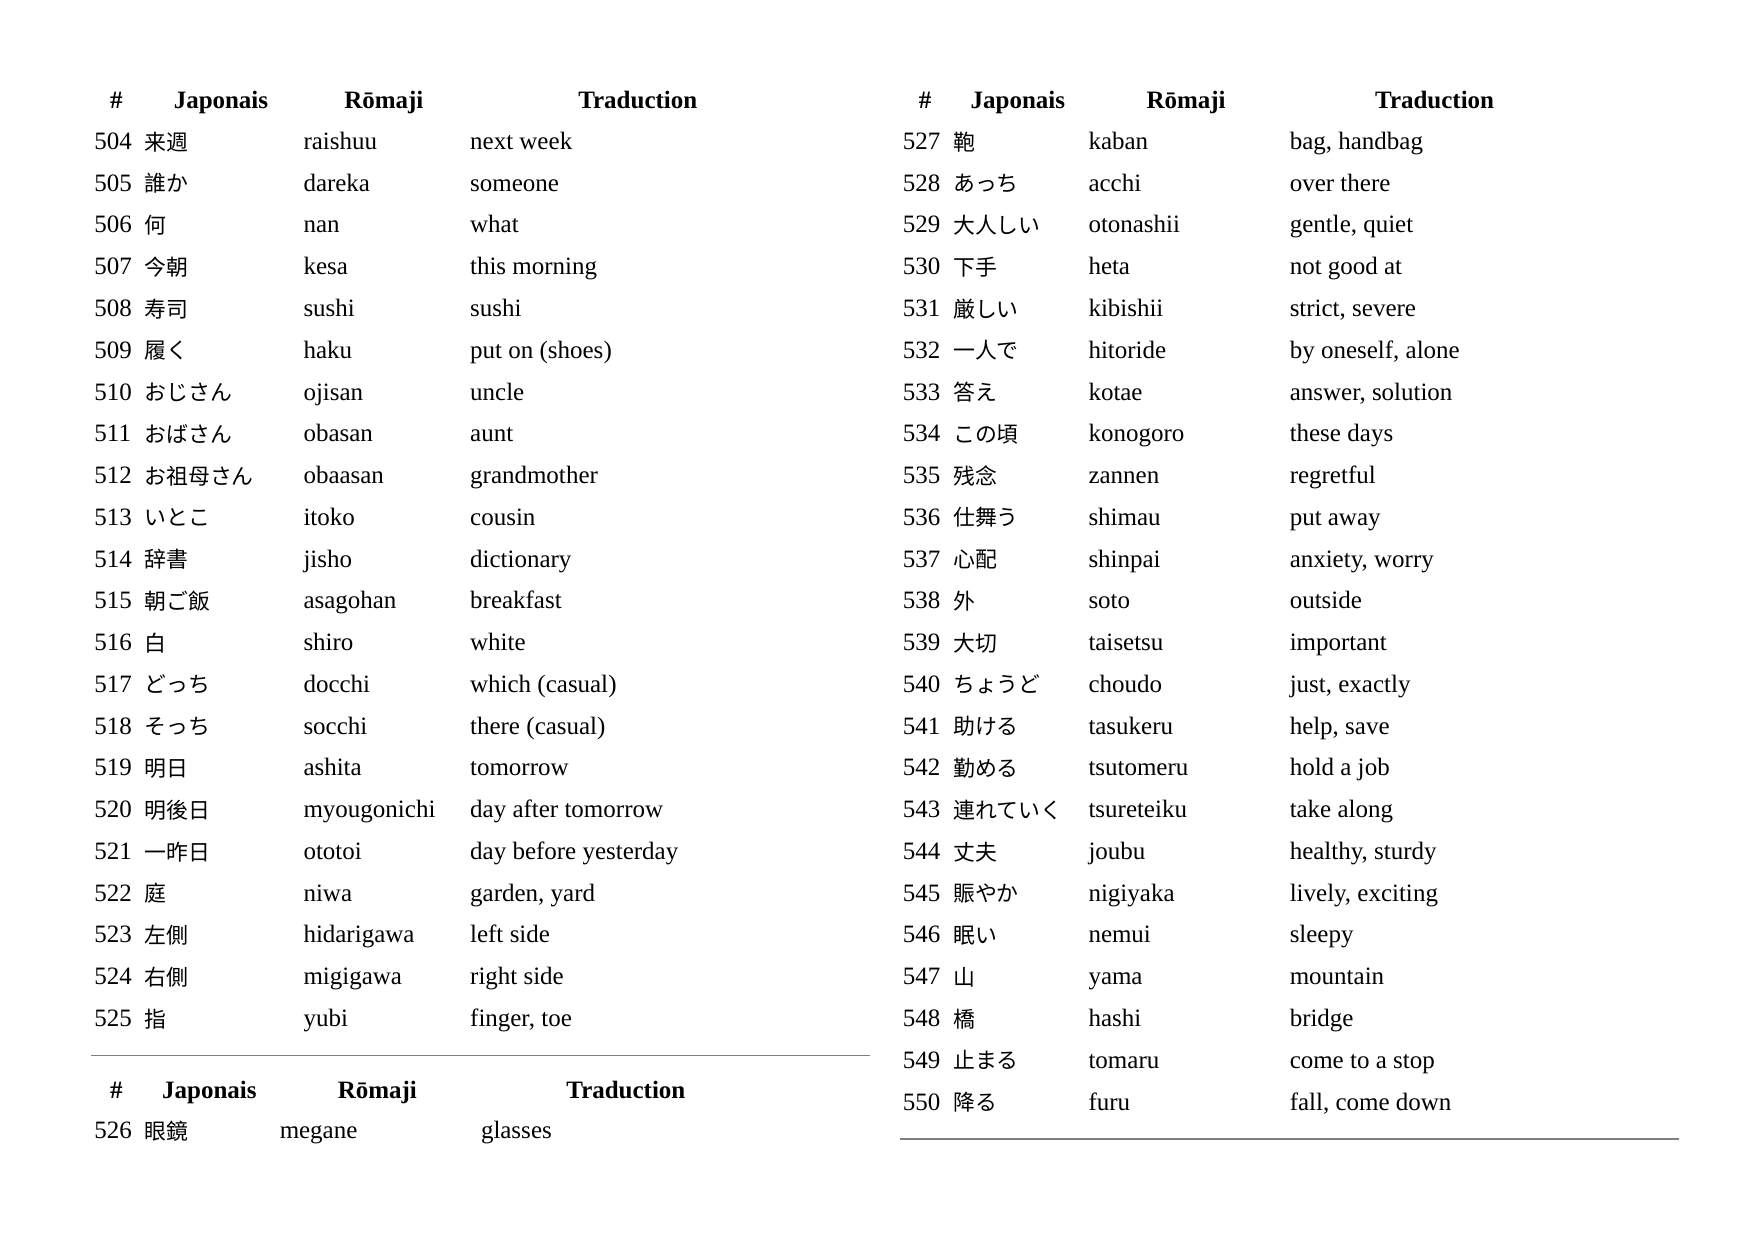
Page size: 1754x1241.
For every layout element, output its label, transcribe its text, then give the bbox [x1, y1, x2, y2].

table_cell answer, solution [1287, 372, 1582, 414]
table_cell 515 [91, 581, 141, 623]
table_cell 来週 [141, 122, 300, 163]
table_cell shinpai [1085, 539, 1287, 581]
table_cell 521 [91, 832, 141, 873]
table_cell 512 [91, 456, 141, 497]
table_cell put away [1287, 498, 1582, 539]
table_cell 眼鏡 [141, 1111, 277, 1153]
table_cell nemui [1085, 915, 1287, 957]
table_cell nigiyaka [1085, 874, 1287, 915]
table_cell 540 [900, 665, 950, 706]
table_cell どっち [141, 665, 300, 706]
table_cell 518 [91, 706, 141, 748]
table_cell glasses [478, 1111, 773, 1153]
table_cell lively, exciting [1287, 874, 1582, 915]
table_cell tomorrow [467, 748, 808, 790]
table_cell 534 [900, 414, 950, 456]
table_cell konogoro [1085, 414, 1287, 456]
table_cell dictionary [467, 539, 808, 581]
table_cell docchi [300, 665, 467, 706]
table_cell white [467, 623, 808, 664]
table_cell furu [1085, 1082, 1287, 1124]
table_header Rōmaji [300, 83, 467, 122]
table_cell important [1287, 623, 1582, 664]
table_cell 537 [900, 539, 950, 581]
table_cell 548 [900, 999, 950, 1041]
table_cell heta [1085, 247, 1287, 289]
table_cell obaasan [300, 456, 467, 497]
table_cell over there [1287, 163, 1582, 205]
table_cell 履く [141, 330, 300, 372]
table_cell not good at [1287, 247, 1582, 289]
table_cell left side [467, 915, 808, 957]
table_cell there (casual) [467, 706, 808, 748]
table_cell asagohan [300, 581, 467, 623]
table_cell raishuu [300, 122, 467, 163]
table_cell 546 [900, 915, 950, 957]
table_cell 誰か [141, 163, 300, 205]
table_cell take along [1287, 790, 1582, 832]
table_cell 547 [900, 957, 950, 999]
table_cell 賑やか [950, 874, 1085, 915]
table_cell 530 [900, 247, 950, 289]
table_cell day after tomorrow [467, 790, 808, 832]
table_cell socchi [300, 706, 467, 748]
table_cell 529 [900, 205, 950, 247]
table_cell 507 [91, 247, 141, 289]
table_cell day before yesterday [467, 832, 808, 873]
table_cell 532 [900, 330, 950, 372]
table_cell 504 [91, 122, 141, 163]
table_cell 539 [900, 623, 950, 664]
table_cell uncle [467, 372, 808, 414]
table_cell 庭 [141, 874, 300, 915]
table_cell 止まる [950, 1041, 1085, 1082]
table_cell 答え [950, 372, 1085, 414]
table_cell next week [467, 122, 808, 163]
table_cell gentle, quiet [1287, 205, 1582, 247]
table_cell choudo [1085, 665, 1287, 706]
table_cell 寿司 [141, 289, 300, 330]
table_cell 明後日 [141, 790, 300, 832]
table_cell obasan [300, 414, 467, 456]
table_cell 朝ご飯 [141, 581, 300, 623]
table_cell 527 [900, 122, 950, 163]
table_cell 542 [900, 748, 950, 790]
table_cell 勤める [950, 748, 1085, 790]
table_cell nan [300, 205, 467, 247]
table_cell finger, toe [467, 999, 808, 1041]
table_cell 仕舞う [950, 498, 1085, 539]
table_cell 辞書 [141, 539, 300, 581]
table_header Japonais [950, 83, 1085, 122]
table_header Japonais [141, 1072, 277, 1111]
table_cell 指 [141, 999, 300, 1041]
table_cell 一昨日 [141, 832, 300, 873]
table_cell おばさん [141, 414, 300, 456]
table_cell 鞄 [950, 122, 1085, 163]
table_cell 525 [91, 999, 141, 1041]
table_cell 535 [900, 456, 950, 497]
table_cell hashi [1085, 999, 1287, 1041]
table_cell 520 [91, 790, 141, 832]
table_cell 一人で [950, 330, 1085, 372]
table_cell 509 [91, 330, 141, 372]
table_cell which (casual) [467, 665, 808, 706]
table_cell sleepy [1287, 915, 1582, 957]
table_cell cousin [467, 498, 808, 539]
table_cell mountain [1287, 957, 1582, 999]
table_cell 514 [91, 539, 141, 581]
table_cell breakfast [467, 581, 808, 623]
table_cell お祖母さん [141, 456, 300, 497]
table_cell 残念 [950, 456, 1085, 497]
table_cell 543 [900, 790, 950, 832]
table_cell tomaru [1085, 1041, 1287, 1082]
table_cell taisetsu [1085, 623, 1287, 664]
table_cell yama [1085, 957, 1287, 999]
table_cell 505 [91, 163, 141, 205]
table_cell そっち [141, 706, 300, 748]
table_cell 右側 [141, 957, 300, 999]
table_cell 523 [91, 915, 141, 957]
table_header Rōmaji [277, 1072, 478, 1111]
table_cell 517 [91, 665, 141, 706]
table_header # [91, 1072, 141, 1111]
table_cell 549 [900, 1041, 950, 1082]
table_cell 524 [91, 957, 141, 999]
table_cell itoko [300, 498, 467, 539]
table_cell shiro [300, 623, 467, 664]
table_cell あっち [950, 163, 1085, 205]
table_cell hold a job [1287, 748, 1582, 790]
table_header # [91, 83, 141, 122]
table_cell right side [467, 957, 808, 999]
table_cell 526 [91, 1111, 141, 1153]
table_cell grandmother [467, 456, 808, 497]
table_cell by oneself, alone [1287, 330, 1582, 372]
table_cell ashita [300, 748, 467, 790]
table_cell 513 [91, 498, 141, 539]
table_cell megane [277, 1111, 478, 1153]
table_cell 大人しい [950, 205, 1085, 247]
table_cell strict, severe [1287, 289, 1582, 330]
table_cell otonashii [1085, 205, 1287, 247]
table_cell kaban [1085, 122, 1287, 163]
table_cell bag, handbag [1287, 122, 1582, 163]
table_cell ojisan [300, 372, 467, 414]
table_cell 心配 [950, 539, 1085, 581]
table_cell 510 [91, 372, 141, 414]
table_header Japonais [141, 83, 300, 122]
table_header Traduction [1287, 83, 1582, 122]
table_cell 橋 [950, 999, 1085, 1041]
table_cell 丈夫 [950, 832, 1085, 873]
table_cell 外 [950, 581, 1085, 623]
table_cell just, exactly [1287, 665, 1582, 706]
table_cell 538 [900, 581, 950, 623]
table_cell help, save [1287, 706, 1582, 748]
table_cell 山 [950, 957, 1085, 999]
table_cell おじさん [141, 372, 300, 414]
table_cell 何 [141, 205, 300, 247]
table_cell 528 [900, 163, 950, 205]
table_cell outside [1287, 581, 1582, 623]
table_cell 511 [91, 414, 141, 456]
table_cell いとこ [141, 498, 300, 539]
table_cell 下手 [950, 247, 1085, 289]
table_cell 明日 [141, 748, 300, 790]
table_cell aunt [467, 414, 808, 456]
table_cell 522 [91, 874, 141, 915]
table_cell someone [467, 163, 808, 205]
table_cell ototoi [300, 832, 467, 873]
table_cell yubi [300, 999, 467, 1041]
table_cell myougonichi [300, 790, 467, 832]
table_cell 531 [900, 289, 950, 330]
table_cell 左側 [141, 915, 300, 957]
table_cell these days [1287, 414, 1582, 456]
table_cell dareka [300, 163, 467, 205]
table_header Rōmaji [1085, 83, 1287, 122]
table_cell ちょうど [950, 665, 1085, 706]
table_cell garden, yard [467, 874, 808, 915]
table_cell kotae [1085, 372, 1287, 414]
table_cell hidarigawa [300, 915, 467, 957]
table_cell come to a stop [1287, 1041, 1582, 1082]
table_cell 連れていく [950, 790, 1085, 832]
table_cell acchi [1085, 163, 1287, 205]
table_cell この頃 [950, 414, 1085, 456]
table_cell 助ける [950, 706, 1085, 748]
table_cell jisho [300, 539, 467, 581]
table_cell bridge [1287, 999, 1582, 1041]
table_header # [900, 83, 950, 122]
table_cell 516 [91, 623, 141, 664]
table_cell 降る [950, 1082, 1085, 1124]
table_cell 519 [91, 748, 141, 790]
table_cell anxiety, worry [1287, 539, 1582, 581]
table_cell shimau [1085, 498, 1287, 539]
table_cell 大切 [950, 623, 1085, 664]
table_cell kesa [300, 247, 467, 289]
table_cell soto [1085, 581, 1287, 623]
table_cell tasukeru [1085, 706, 1287, 748]
table_cell 545 [900, 874, 950, 915]
table_cell joubu [1085, 832, 1287, 873]
table_cell sushi [300, 289, 467, 330]
table_cell zannen [1085, 456, 1287, 497]
table_cell 眠い [950, 915, 1085, 957]
table_cell 今朝 [141, 247, 300, 289]
table_cell 550 [900, 1082, 950, 1124]
table_cell haku [300, 330, 467, 372]
table_cell tsutomeru [1085, 748, 1287, 790]
table_cell 506 [91, 205, 141, 247]
table_cell hitoride [1085, 330, 1287, 372]
table_cell 白 [141, 623, 300, 664]
table_cell healthy, sturdy [1287, 832, 1582, 873]
table_cell 544 [900, 832, 950, 873]
table_cell what [467, 205, 808, 247]
table_cell 厳しい [950, 289, 1085, 330]
table_cell fall, come down [1287, 1082, 1582, 1124]
table_cell put on (shoes) [467, 330, 808, 372]
table_cell 536 [900, 498, 950, 539]
table_cell regretful [1287, 456, 1582, 497]
table_cell this morning [467, 247, 808, 289]
table_cell sushi [467, 289, 808, 330]
table_cell 541 [900, 706, 950, 748]
table_cell migigawa [300, 957, 467, 999]
table_cell niwa [300, 874, 467, 915]
table_cell tsureteiku [1085, 790, 1287, 832]
table_header Traduction [478, 1072, 773, 1111]
table_header Traduction [467, 83, 808, 122]
table_cell kibishii [1085, 289, 1287, 330]
table_cell 533 [900, 372, 950, 414]
table_cell 508 [91, 289, 141, 330]
